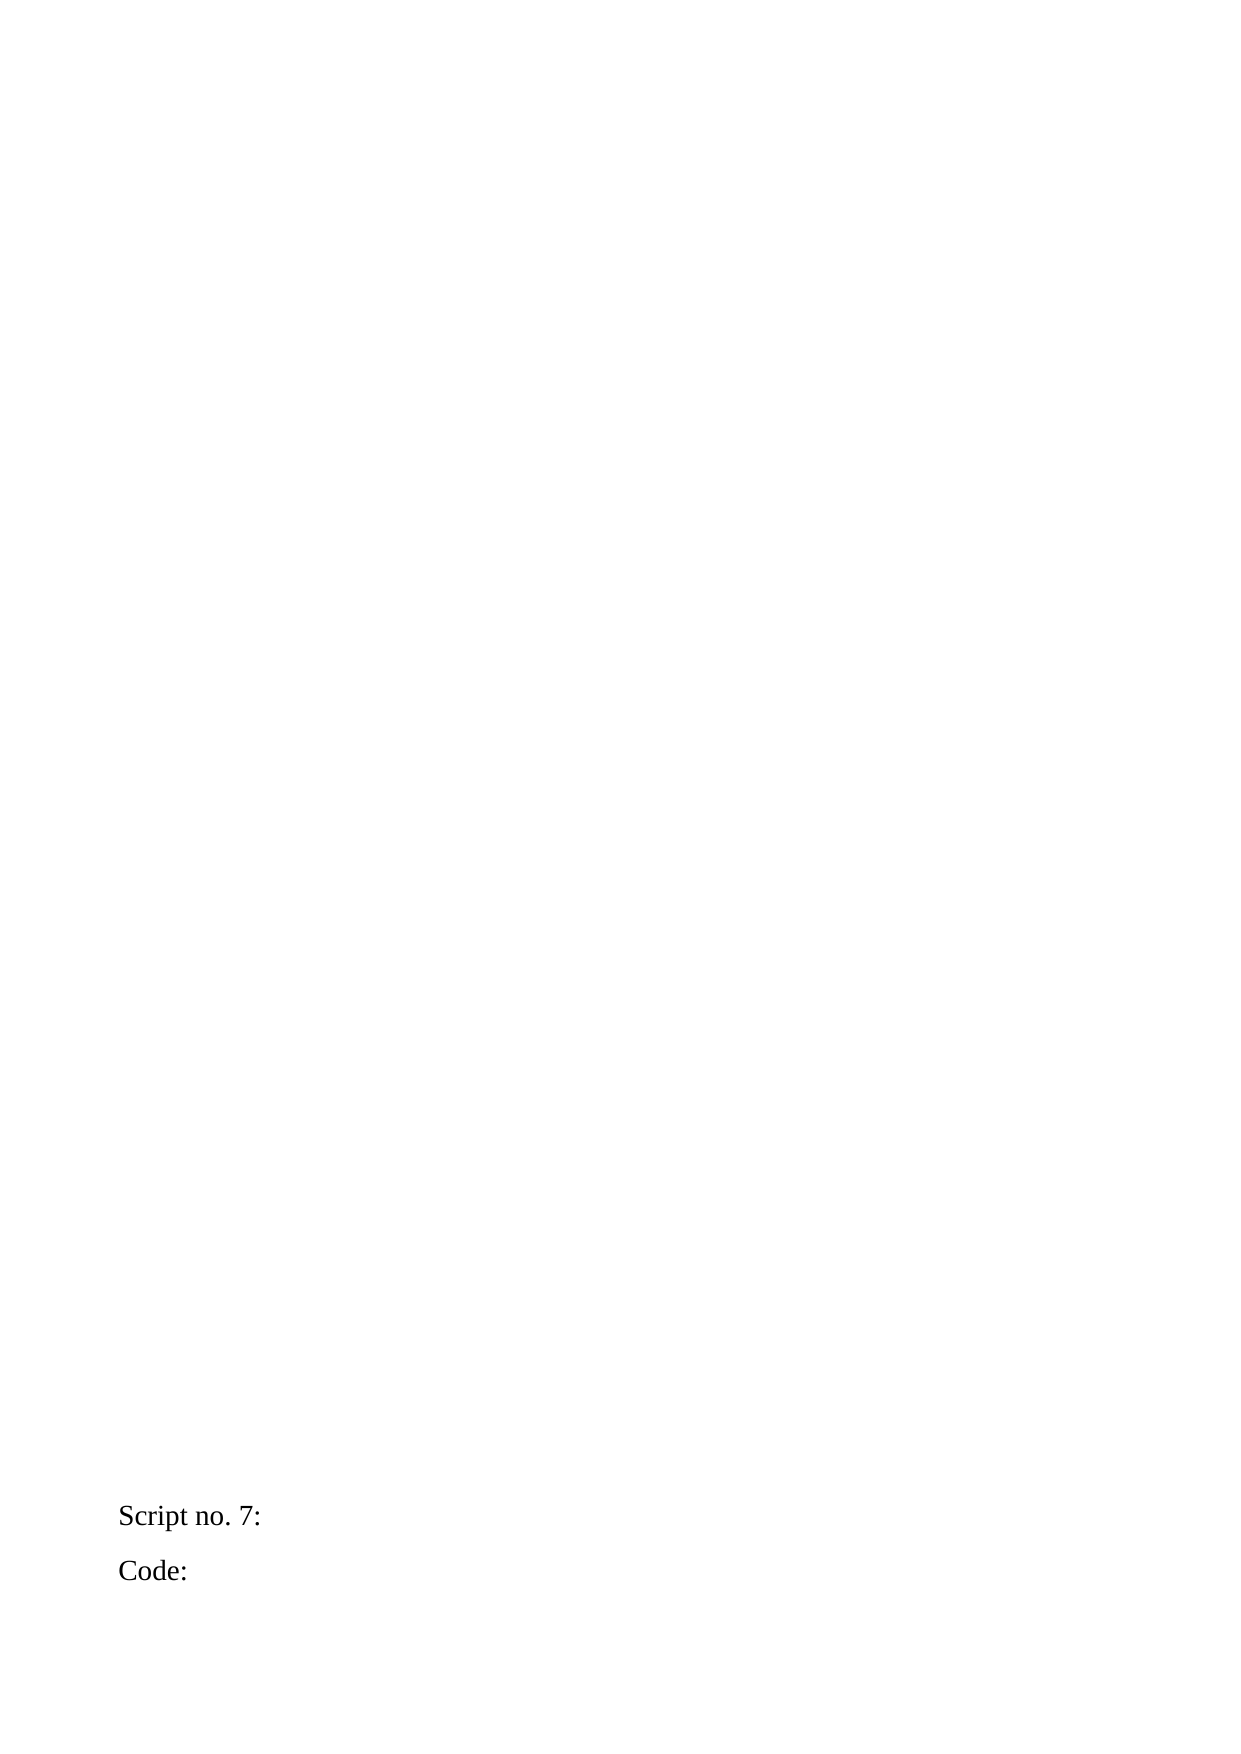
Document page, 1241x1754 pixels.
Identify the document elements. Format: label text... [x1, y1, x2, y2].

text Code: [118, 1553, 1122, 1586]
text Script no. 7: [118, 1498, 1122, 1532]
